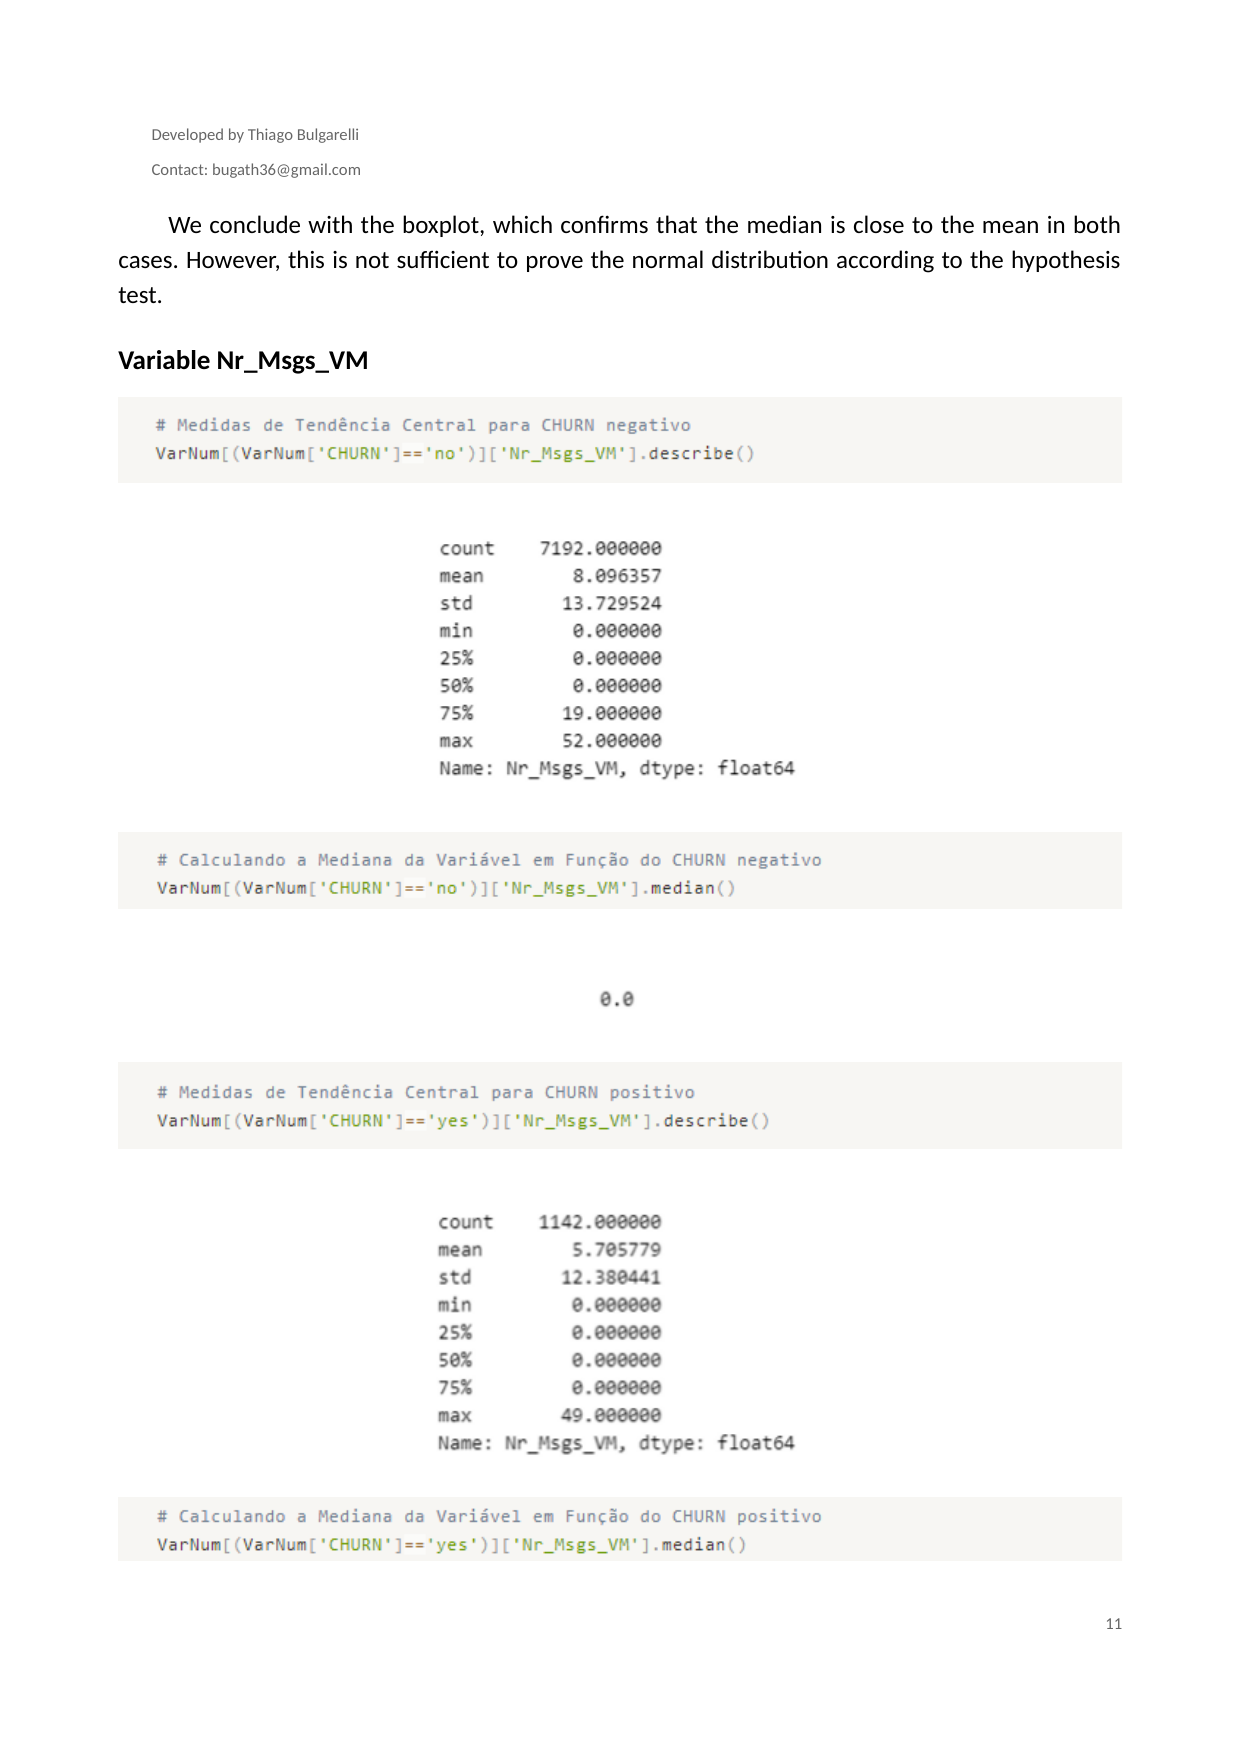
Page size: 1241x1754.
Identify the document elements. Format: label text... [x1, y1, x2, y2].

picture [118, 832, 1123, 909]
text We conclude with the boxplot, which confirms that the median is close to the mean in both cases. However, this is not sufficient to prove the normal distribution according to the hypothesis test. [118, 209, 1122, 309]
picture [118, 397, 1123, 483]
picture [118, 1497, 1123, 1561]
picture [118, 1062, 1123, 1149]
subtitle Variable Nr_Msgs_VM [118, 343, 1122, 376]
picture [422, 1202, 818, 1465]
picture [425, 530, 815, 786]
